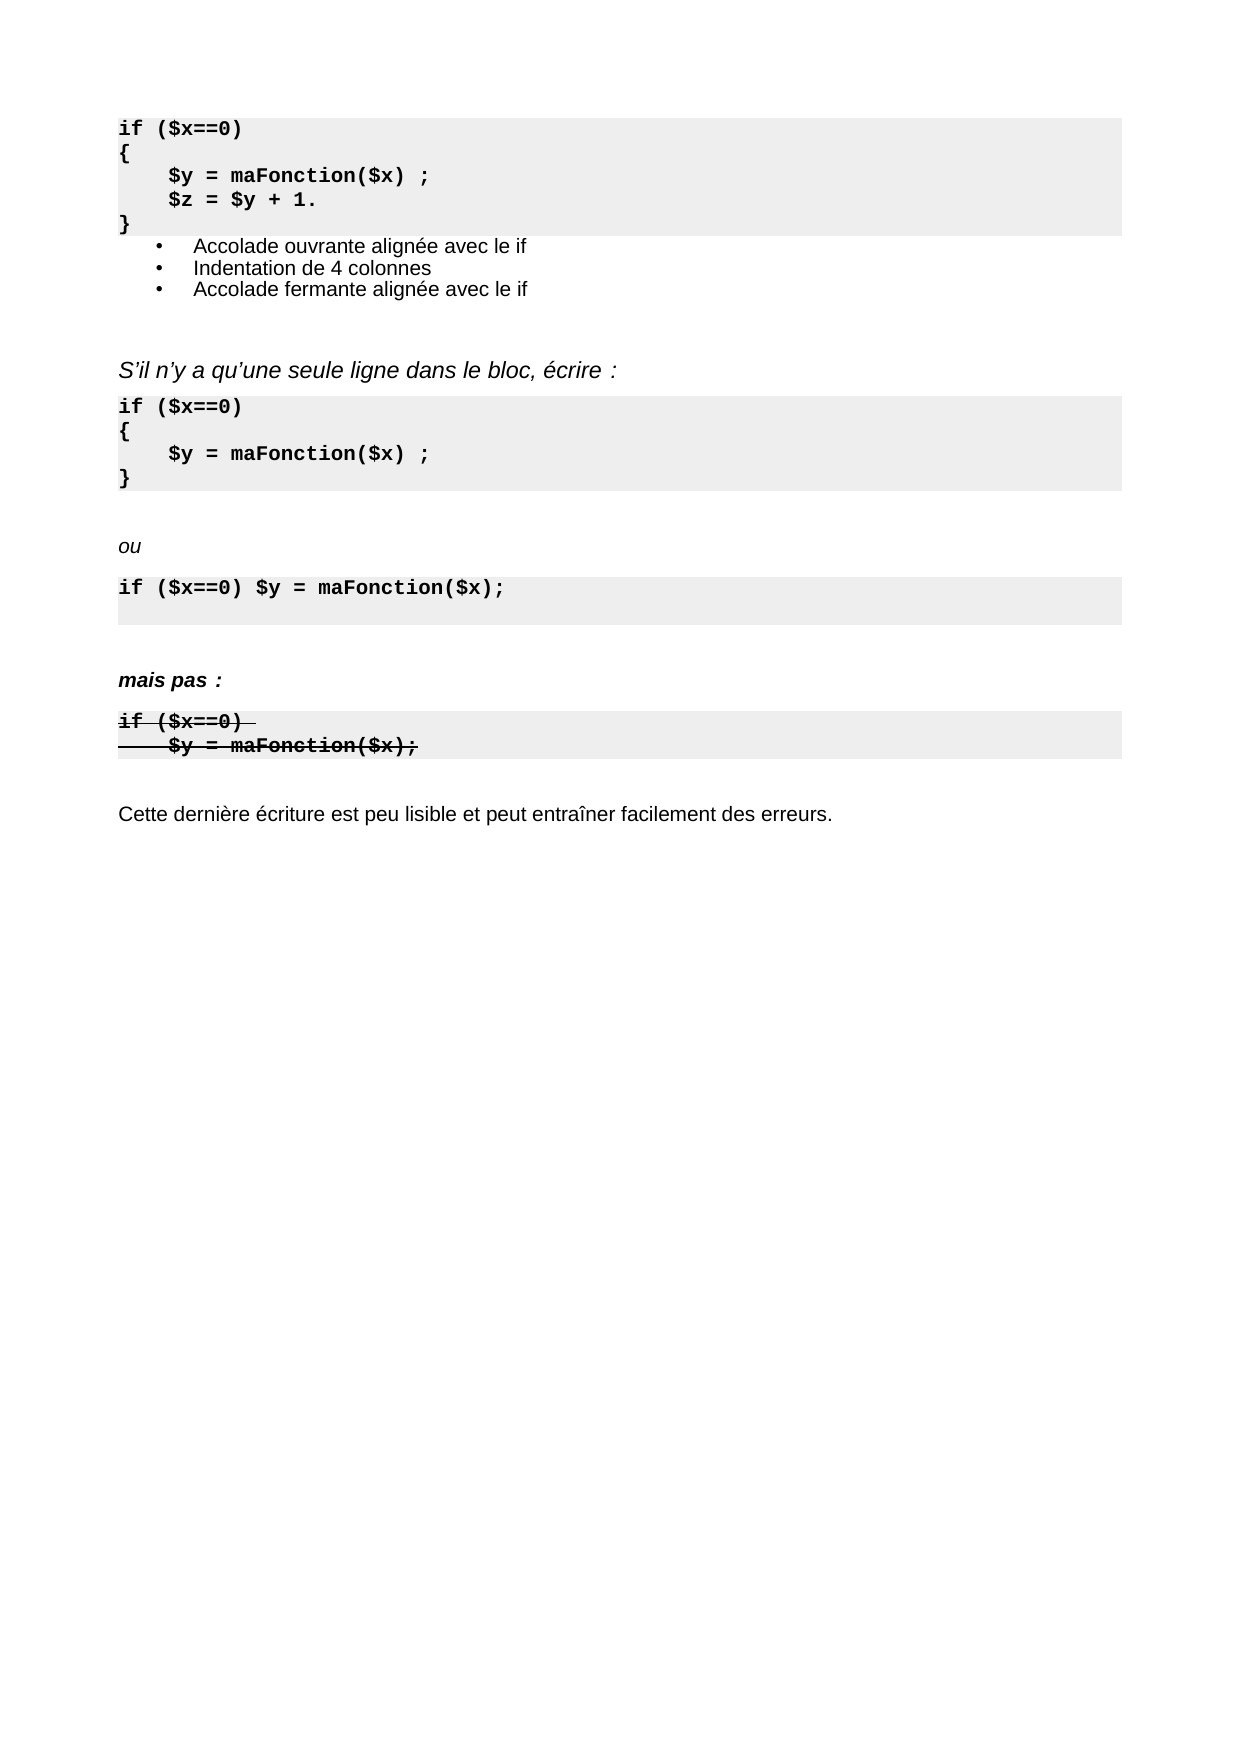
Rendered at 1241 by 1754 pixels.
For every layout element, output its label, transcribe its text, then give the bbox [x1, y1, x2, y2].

text if ($x==0) $y = maFonction($x); [118, 711, 1122, 759]
subtitle S’il n’y a qu’une seule ligne dans le bloc, écrire : [118, 357, 1122, 384]
list Accolade ouvrante alignée avec le if [156, 236, 1122, 258]
text if ($x==0) $y = maFonction($x); [118, 577, 1122, 601]
text mais pas : [118, 668, 1122, 692]
list Indentation de 4 colonnes [156, 258, 1122, 279]
text Cette dernière écriture est peu lisible et peut entraîner facilement des erreurs. [118, 802, 1122, 826]
text if ($x==0) { $y = maFonction($x) ; $z = $y + 1. } [118, 118, 1122, 236]
text ou [118, 534, 1122, 558]
list Accolade fermante alignée avec le if [156, 279, 1122, 301]
text if ($x==0) { $y = maFonction($x) ; } [118, 396, 1122, 491]
